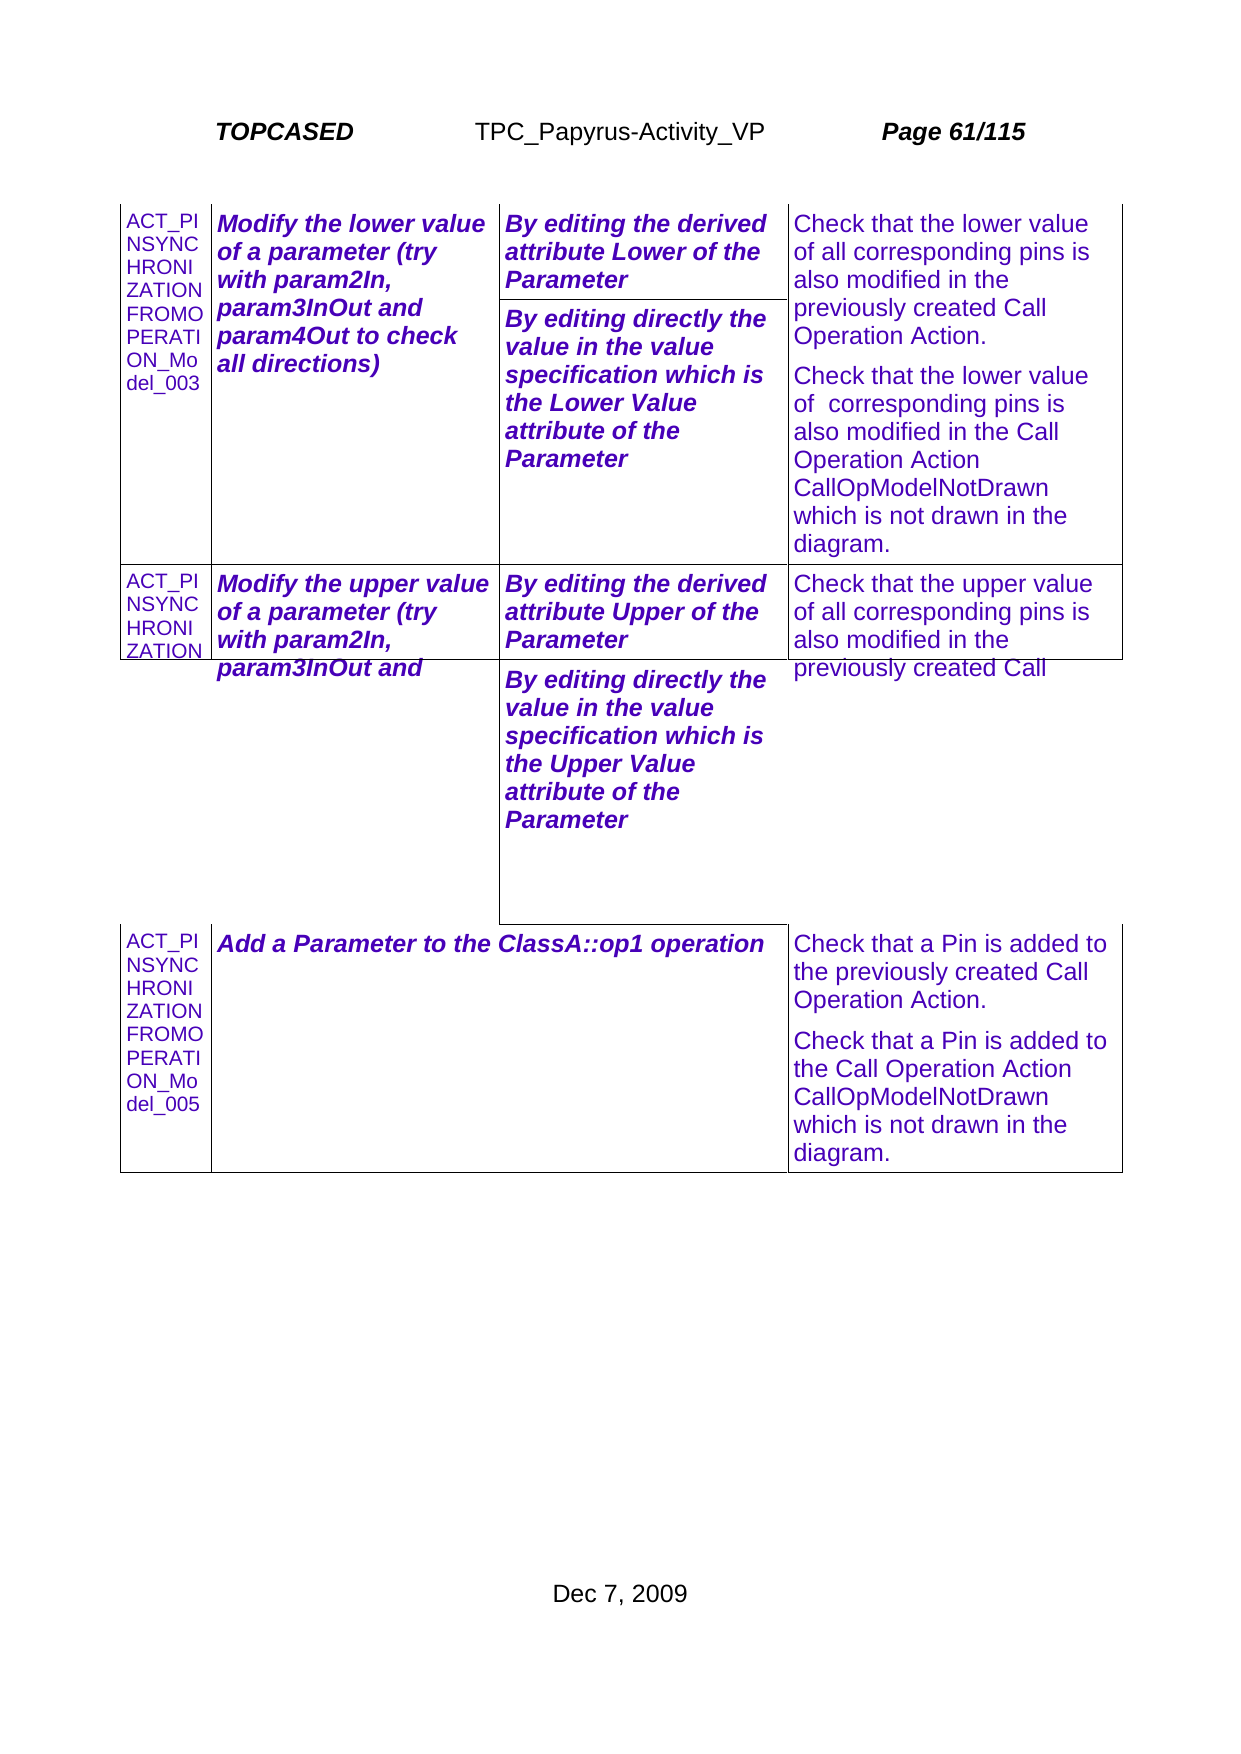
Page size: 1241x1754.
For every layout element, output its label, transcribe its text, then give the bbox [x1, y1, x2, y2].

table_cell By editing directly the value in the value specification which is the Upper Value attribute of the Parameter [500, 660, 787, 924]
table_cell Check that a Pin is added to the previously created Call Operation Action. Check that a Pin is added to the Call Operation Action CallOpModelNotDrawn which is not drawn in the diagram. [789, 924, 1122, 1172]
table_cell ACT_PINSYNCHRONIZATIONFROMOPERATION_Model_003 [121, 204, 211, 564]
table_cell By editing the derived attribute Lower of the Parameter [500, 204, 787, 299]
table_cell ACT_PINSYNCHRONIZATIONFROMOPERATION_Model_004 [121, 565, 211, 659]
table_cell ACT_PINSYNCHRONIZATIONFROMOPERATION_Model_005 [121, 924, 211, 1172]
table_cell By editing directly the value in the value specification which is the Lower Value attribute of the Parameter [500, 300, 787, 564]
table_cell Check that the upper value of all corresponding pins is also modified in the previously created Call Operation Action. Check that the upper value of corresponding pins is also modified in the Call Operation Action CallOpModelNotDrawn which is not drawn in the diagram. [789, 565, 1122, 659]
table_cell By editing the derived attribute Upper of the Parameter [500, 565, 787, 659]
table_cell Check that the lower value of all corresponding pins is also modified in the previously created Call Operation Action. Check that the lower value of corresponding pins is also modified in the Call Operation Action CallOpModelNotDrawn which is not drawn in the diagram. [789, 204, 1122, 564]
table_cell Modify the lower value of a parameter (try with param2In, param3InOut and param4Out to check all directions) [212, 204, 499, 564]
table_cell Add a Parameter to the ClassA::op1 operation [212, 924, 787, 1172]
table_cell Modify the upper value of a parameter (try with param2In, param3InOut and param4Out to check all directions) [212, 565, 499, 659]
